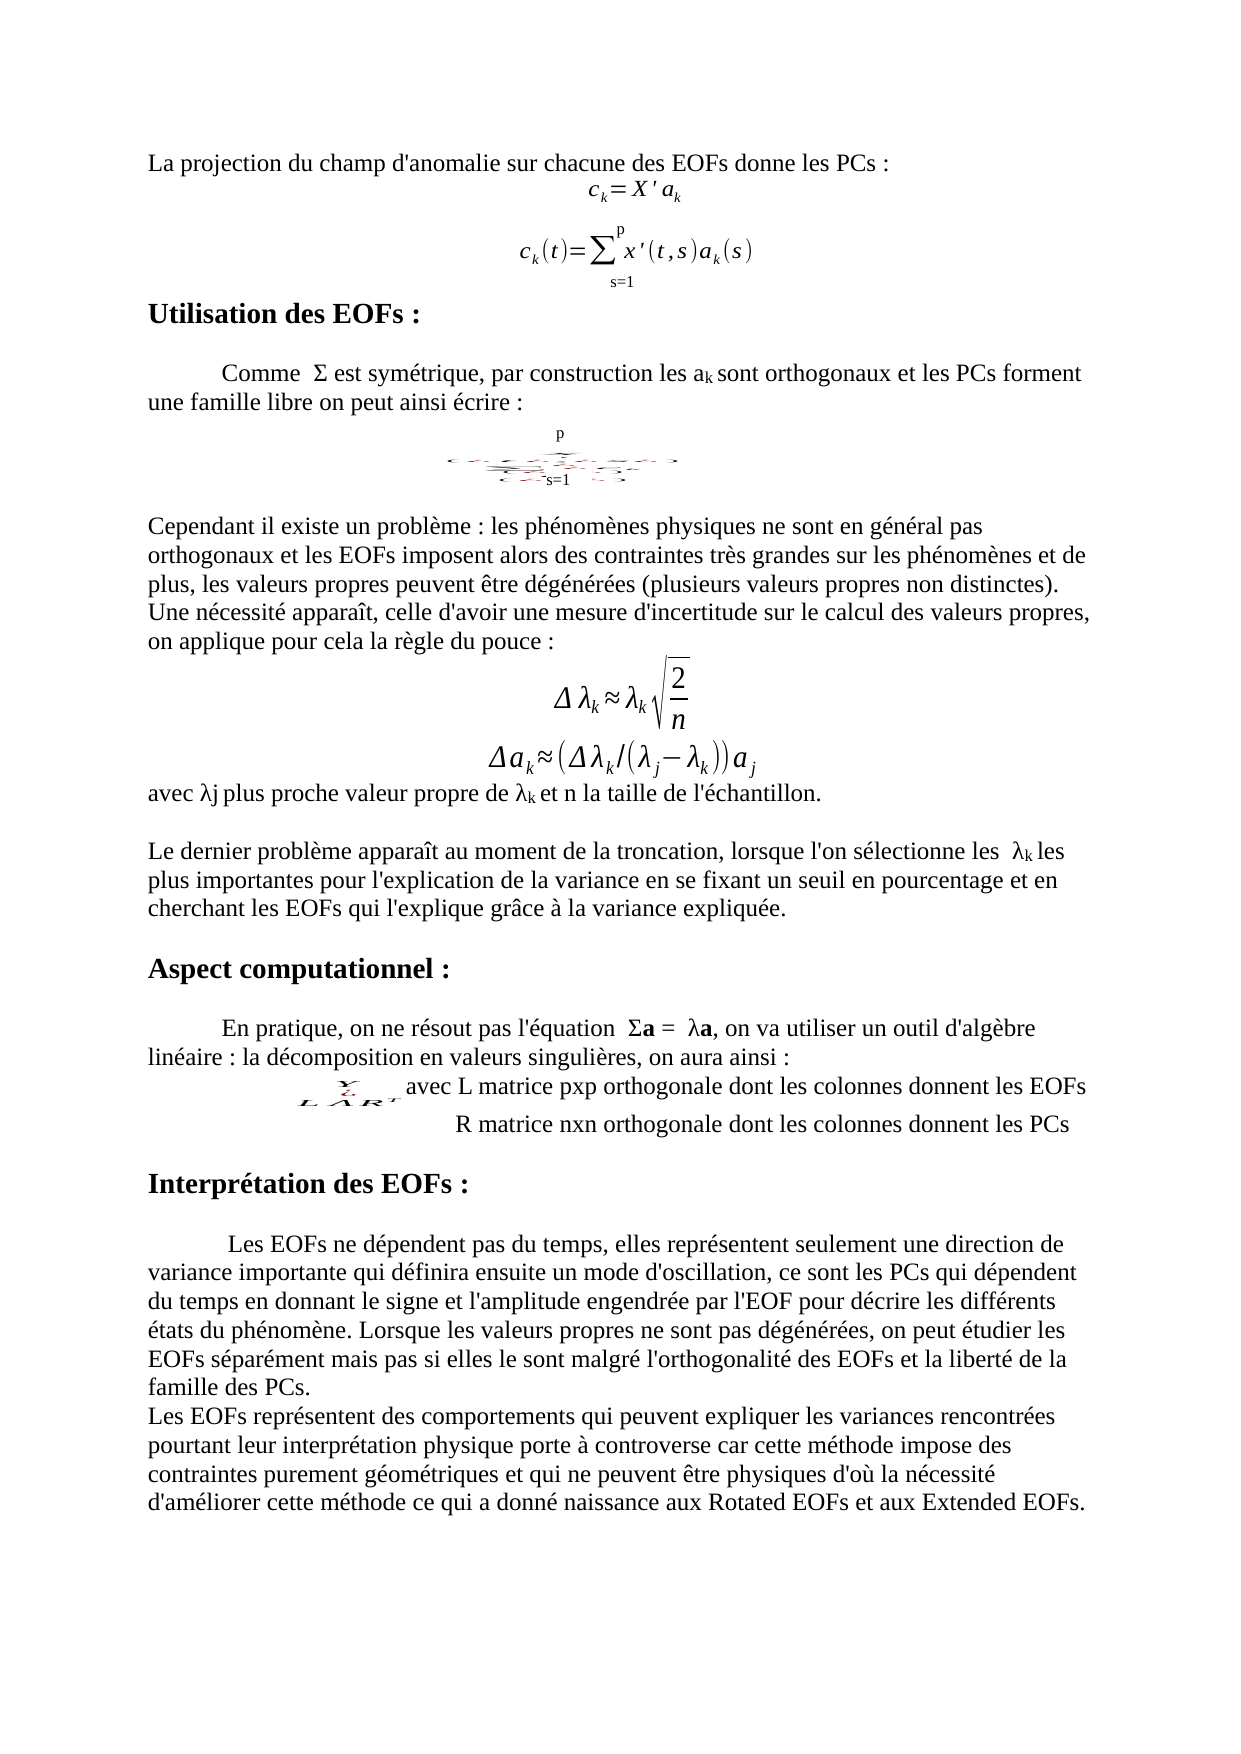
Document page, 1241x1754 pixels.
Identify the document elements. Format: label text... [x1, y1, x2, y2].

text s=1 [610, 272, 656, 291]
text avec L matrice pxp orthogonale dont les colonnes donnent les EOFs [148, 1071, 1093, 1109]
text Les EOFs ne dépendent pas du temps, elles représentent seulement une direction de variance importante qui définira ensuite un mode d'oscillation, ce sont les PCs qui dépendent du temps en donnant le signe et l'amplitude engendrée par l'EOF pour décrire les différents états du phénomène. Lorsque les valeurs propres ne sont pas dégénérées, on peut étudier les EOFs séparément mais pas si elles le sont malgré l'orthogonalité des EOFs et la liberté de la famille des PCs. [148, 1229, 1093, 1401]
text s=1 [546, 469, 592, 488]
text avec λj plus proche valeur propre de λk et n la taille de l'échantillon. [148, 778, 1093, 807]
text Aspect computationnel : [148, 951, 1093, 984]
text Utilisation des EOFs : [148, 296, 1093, 329]
text R matrice nxn orthogonale dont les colonnes donnent les PCs [148, 1109, 1093, 1138]
text La projection du champ d'anomalie sur chacune des EOFs donne les PCs : [148, 148, 1093, 176]
text p [616, 219, 663, 238]
text Interprétation des EOFs : [148, 1166, 1093, 1200]
text Cependant il existe un problème : les phénomènes physiques ne sont en général pas orthogonaux et les EOFs imposent alors des contraintes très grandes sur les phénomènes et de plus, les valeurs propres peuvent être dégénérées (plusieurs valeurs propres non distinctes). Une nécessité apparaît, celle d'avoir une mesure d'incertitude sur le calcul des valeurs propres, on applique pour cela la règle du pouce : [148, 511, 1093, 655]
text p [556, 423, 602, 442]
text Le dernier problème apparaît au moment de la troncation, lorsque l'on sélectionne les λk les plus importantes pour l'explication de la variance en se fixant un seuil en pourcentage et en cherchant les EOFs qui l'explique grâce à la variance expliquée. [148, 836, 1093, 922]
text Comme Σ est symétrique, par construction les ak sont orthogonaux et les PCs forment une famille libre on peut ainsi écrire : [148, 358, 1093, 416]
text Les EOFs représentent des comportements qui peuvent expliquer les variances rencontrées pourtant leur interprétation physique porte à controverse car cette méthode impose des contraintes purement géométriques et qui ne peuvent être physiques d'où la nécessité d'améliorer cette méthode ce qui a donné naissance aux Rotated EOFs et aux Extended EOFs. [148, 1401, 1093, 1516]
text En pratique, on ne résout pas l'équation Σa = λa, on va utiliser un outil d'algèbre linéaire : la décomposition en valeurs singulières, on aura ainsi : [148, 1013, 1093, 1071]
